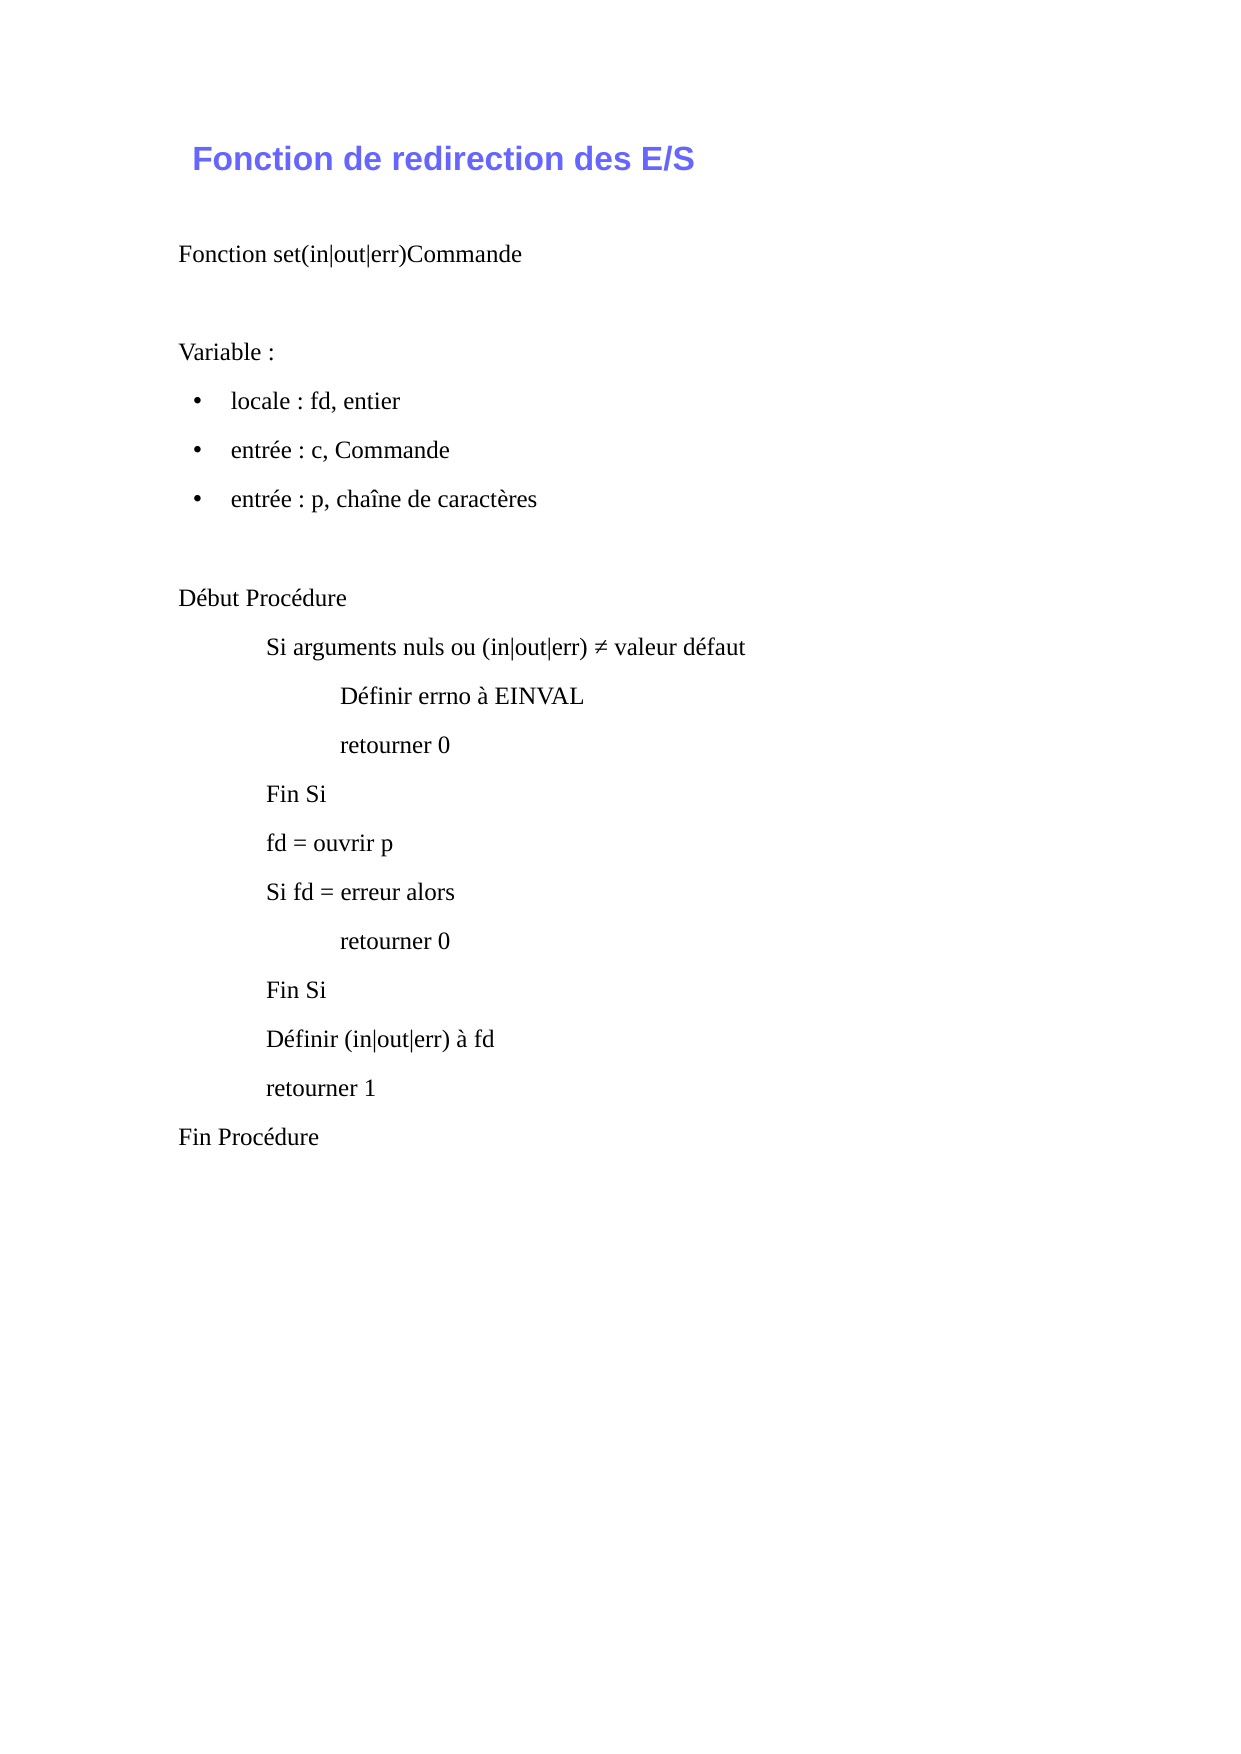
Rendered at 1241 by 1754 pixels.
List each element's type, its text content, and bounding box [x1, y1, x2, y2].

list entrée : p, chaîne de caractères [193, 484, 1122, 513]
text retourner 0 [118, 730, 1122, 758]
text Si arguments nuls ou (in|out|err) ≠ valeur défaut [118, 632, 1122, 660]
subtitle Fonction de redirection des E/S [118, 139, 1122, 178]
text retourner 1 [118, 1073, 1122, 1102]
text Si fd = erreur alors [118, 877, 1122, 906]
text fd = ouvrir p [118, 828, 1122, 857]
text Définir errno à EINVAL [118, 681, 1122, 709]
text Fin Si [118, 975, 1122, 1004]
text Fonction set(in|out|err)Commande [118, 239, 1122, 268]
text Fin Procédure [118, 1122, 1122, 1151]
list locale : fd, entier [193, 386, 1122, 415]
text Définir (in|out|err) à fd [118, 1024, 1122, 1053]
text Début Procédure [118, 583, 1122, 611]
list entrée : c, Commande [193, 435, 1122, 464]
text retourner 0 [118, 926, 1122, 955]
text Fin Si [118, 779, 1122, 808]
text Variable : [118, 337, 1122, 366]
